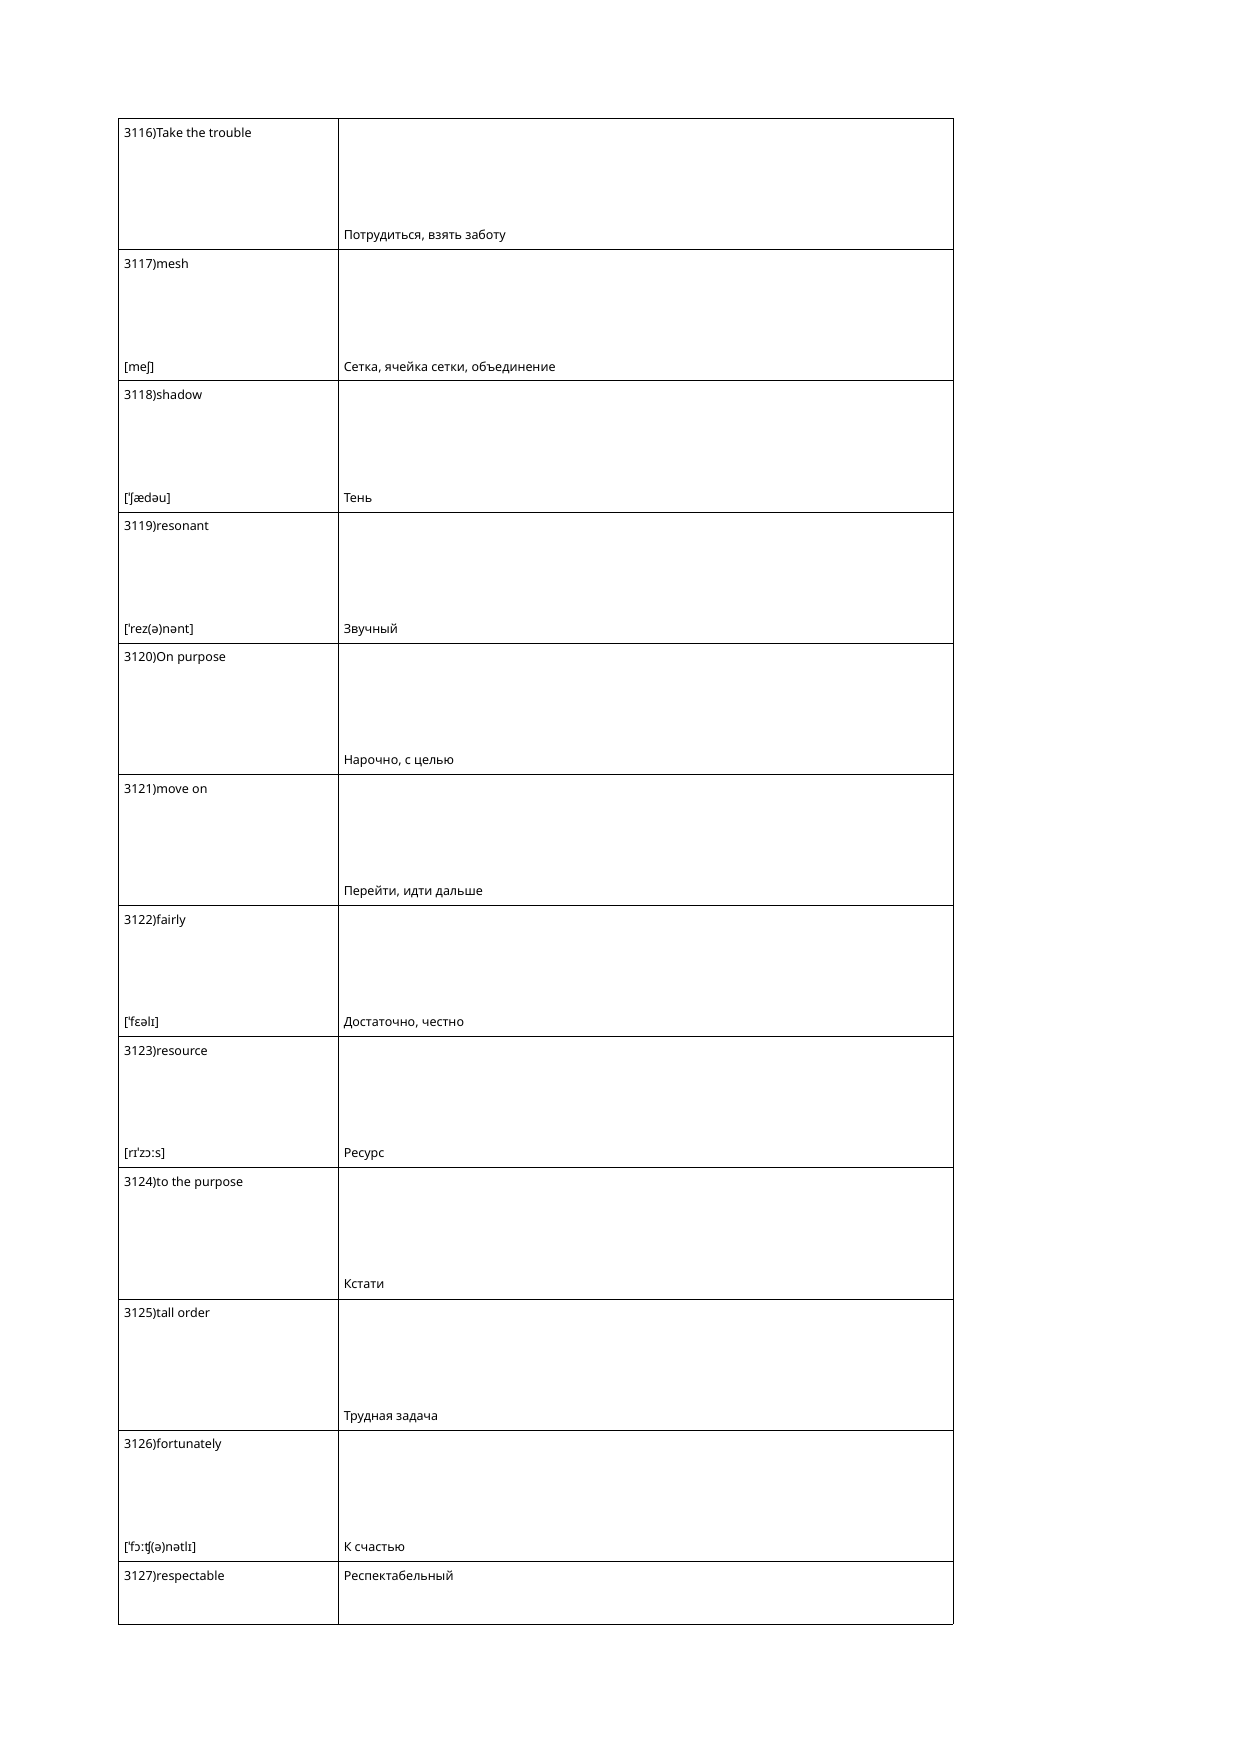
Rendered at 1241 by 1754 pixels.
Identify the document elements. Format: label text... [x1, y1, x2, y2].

table_cell Ресурс [339, 1037, 953, 1167]
table_cell Сетка, ячейка сетки, объединение [339, 250, 953, 380]
table_cell 3124)to the purpose [119, 1168, 338, 1298]
table_cell Потрудиться, взять заботу [339, 119, 953, 249]
table_cell Достаточно, честно [339, 906, 953, 1036]
table_cell 3119)resonant [ˈrez(ə)nənt] [119, 513, 338, 643]
table_cell Нарочно, с целью [339, 644, 953, 774]
table_cell 3118)shadow [ˈʃædəu] [119, 381, 338, 512]
table_cell Перейти, идти дальше [339, 775, 953, 905]
table_cell Звучный [339, 513, 953, 643]
table_cell 3116)Take the trouble [119, 119, 338, 249]
table_cell 3117)mesh [meʃ] [119, 250, 338, 380]
table_cell 3122)fairly [ˈfɛəlɪ] [119, 906, 338, 1036]
table_cell 3121)move on [119, 775, 338, 905]
table_cell 3120)On purpose [119, 644, 338, 774]
table_cell 3123)resource [rɪˈzɔːs] [119, 1037, 338, 1167]
table_cell К счастью [339, 1431, 953, 1561]
table_cell 3126)fortunately [ˈfɔːʧ(ə)nətlɪ] [119, 1431, 338, 1561]
table_cell 3127)respectable [119, 1562, 338, 1623]
table_cell Респектабельный [339, 1562, 953, 1623]
table_cell 3125)tall order [119, 1300, 338, 1429]
table_cell Кстати [339, 1168, 953, 1298]
table_cell Трудная задача [339, 1300, 953, 1429]
table_cell Тень [339, 381, 953, 512]
